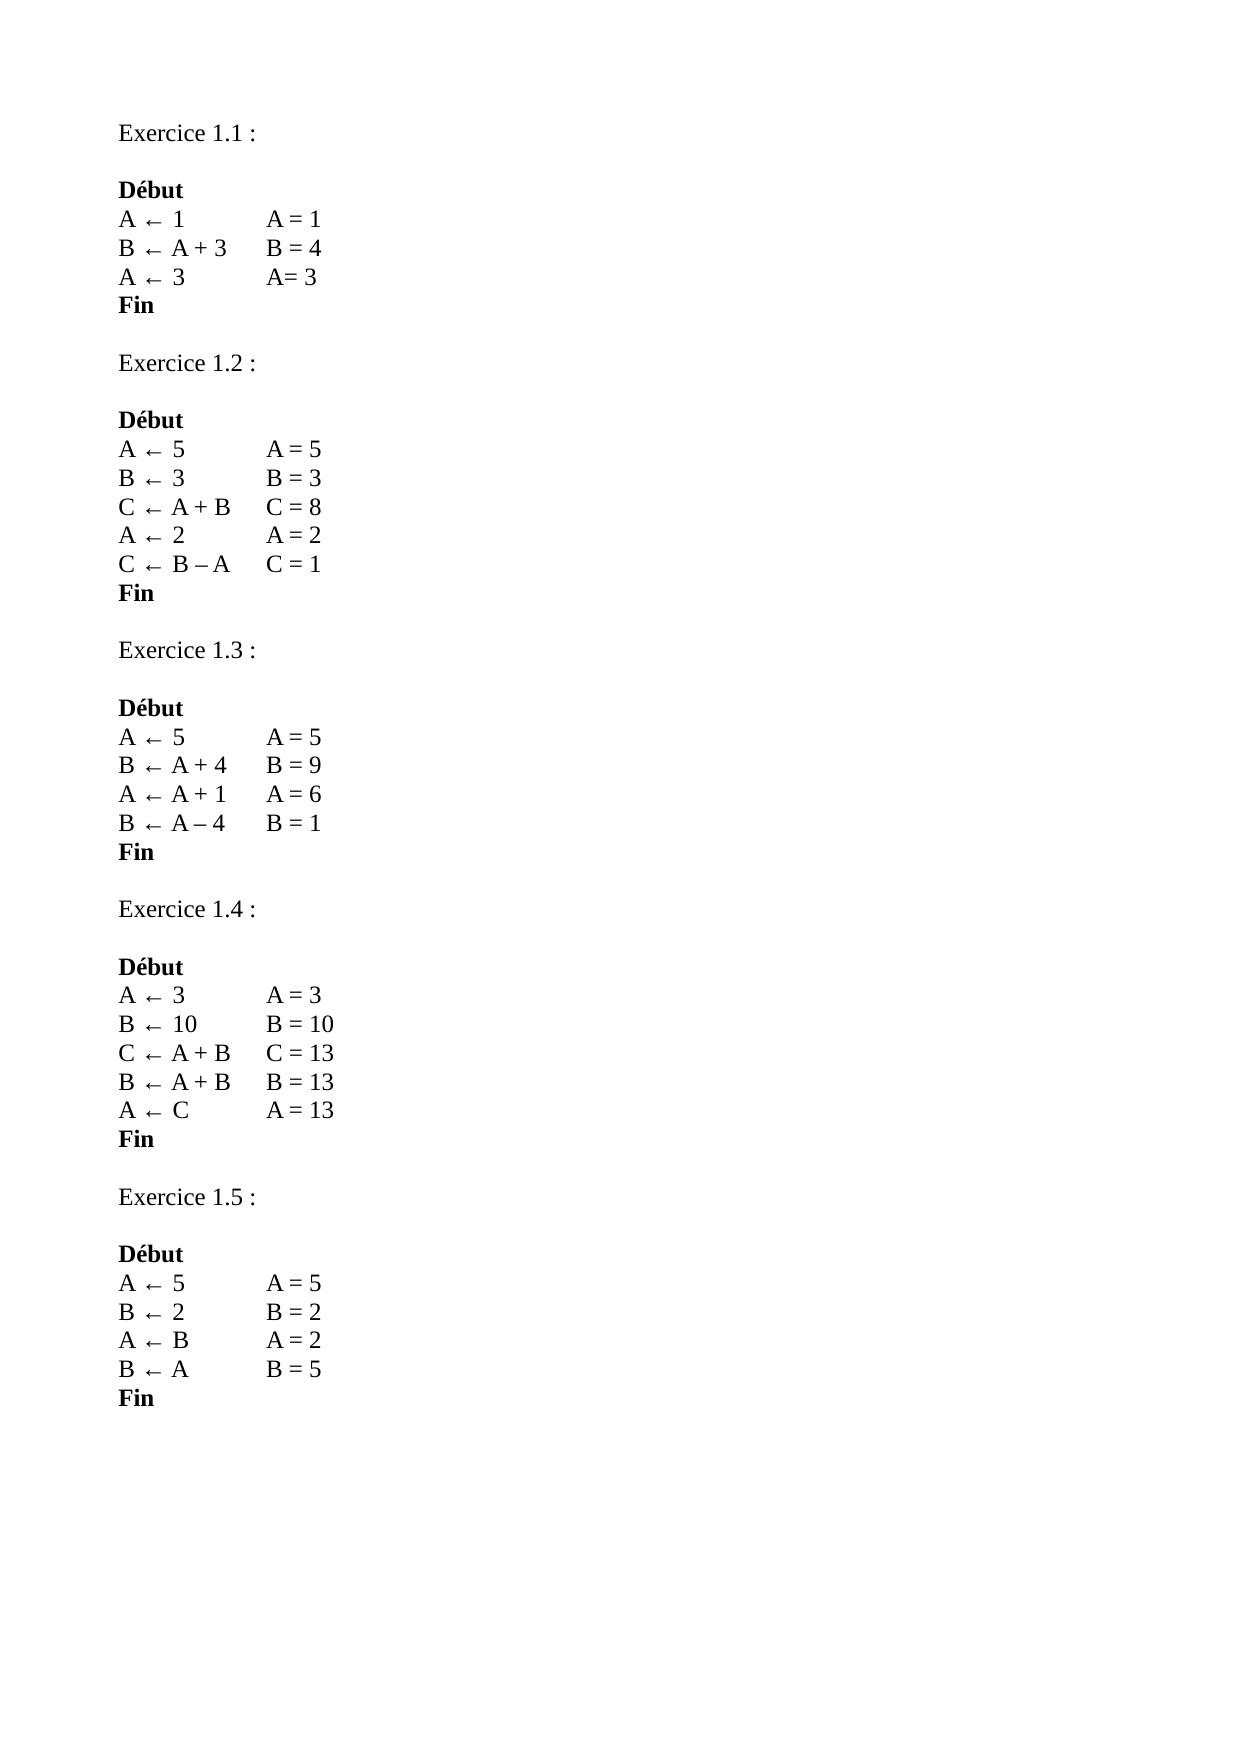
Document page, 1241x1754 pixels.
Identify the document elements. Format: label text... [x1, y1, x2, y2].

text Exercice 1.2 : [118, 348, 1122, 377]
text B ← 2 B = 2 [118, 1297, 1122, 1326]
text A ← A + 1 A = 6 [118, 779, 1122, 808]
text Début [118, 176, 1122, 204]
text Exercice 1.4 : [118, 894, 1122, 923]
text Exercice 1.5 : [118, 1182, 1122, 1211]
text A ← 5 A = 5 [118, 434, 1122, 463]
text Fin [118, 837, 1122, 866]
text Fin [118, 1124, 1122, 1153]
text Début [118, 952, 1122, 981]
text B ← A B = 5 [118, 1354, 1122, 1383]
text C ← A + B C = 13 [118, 1038, 1122, 1067]
text Exercice 1.3 : [118, 636, 1122, 664]
text B ← 10 B = 10 [118, 1009, 1122, 1038]
text B ← A + 3 B = 4 [118, 233, 1122, 262]
text A ← 2 A = 2 [118, 521, 1122, 549]
text Exercice 1.1 : [118, 118, 1122, 147]
text B ← A – 4 B = 1 [118, 808, 1122, 837]
text B ← A + B B = 13 [118, 1067, 1122, 1096]
text A ← 3 A = 3 [118, 981, 1122, 1009]
text Début [118, 406, 1122, 434]
text Fin [118, 1383, 1122, 1412]
text A ← B A = 2 [118, 1326, 1122, 1354]
text Fin [118, 291, 1122, 319]
text Fin [118, 578, 1122, 607]
text B ← 3 B = 3 [118, 463, 1122, 492]
text A ← 5 A = 5 [118, 722, 1122, 751]
text A ← C A = 13 [118, 1096, 1122, 1124]
text A ← 5 A = 5 [118, 1268, 1122, 1297]
text C ← B – A C = 1 [118, 549, 1122, 578]
text Début [118, 693, 1122, 722]
text A ← 1 A = 1 [118, 204, 1122, 233]
text C ← A + B C = 8 [118, 492, 1122, 521]
text Début [118, 1239, 1122, 1268]
text A ← 3 A= 3 [118, 262, 1122, 291]
text B ← A + 4 B = 9 [118, 751, 1122, 779]
